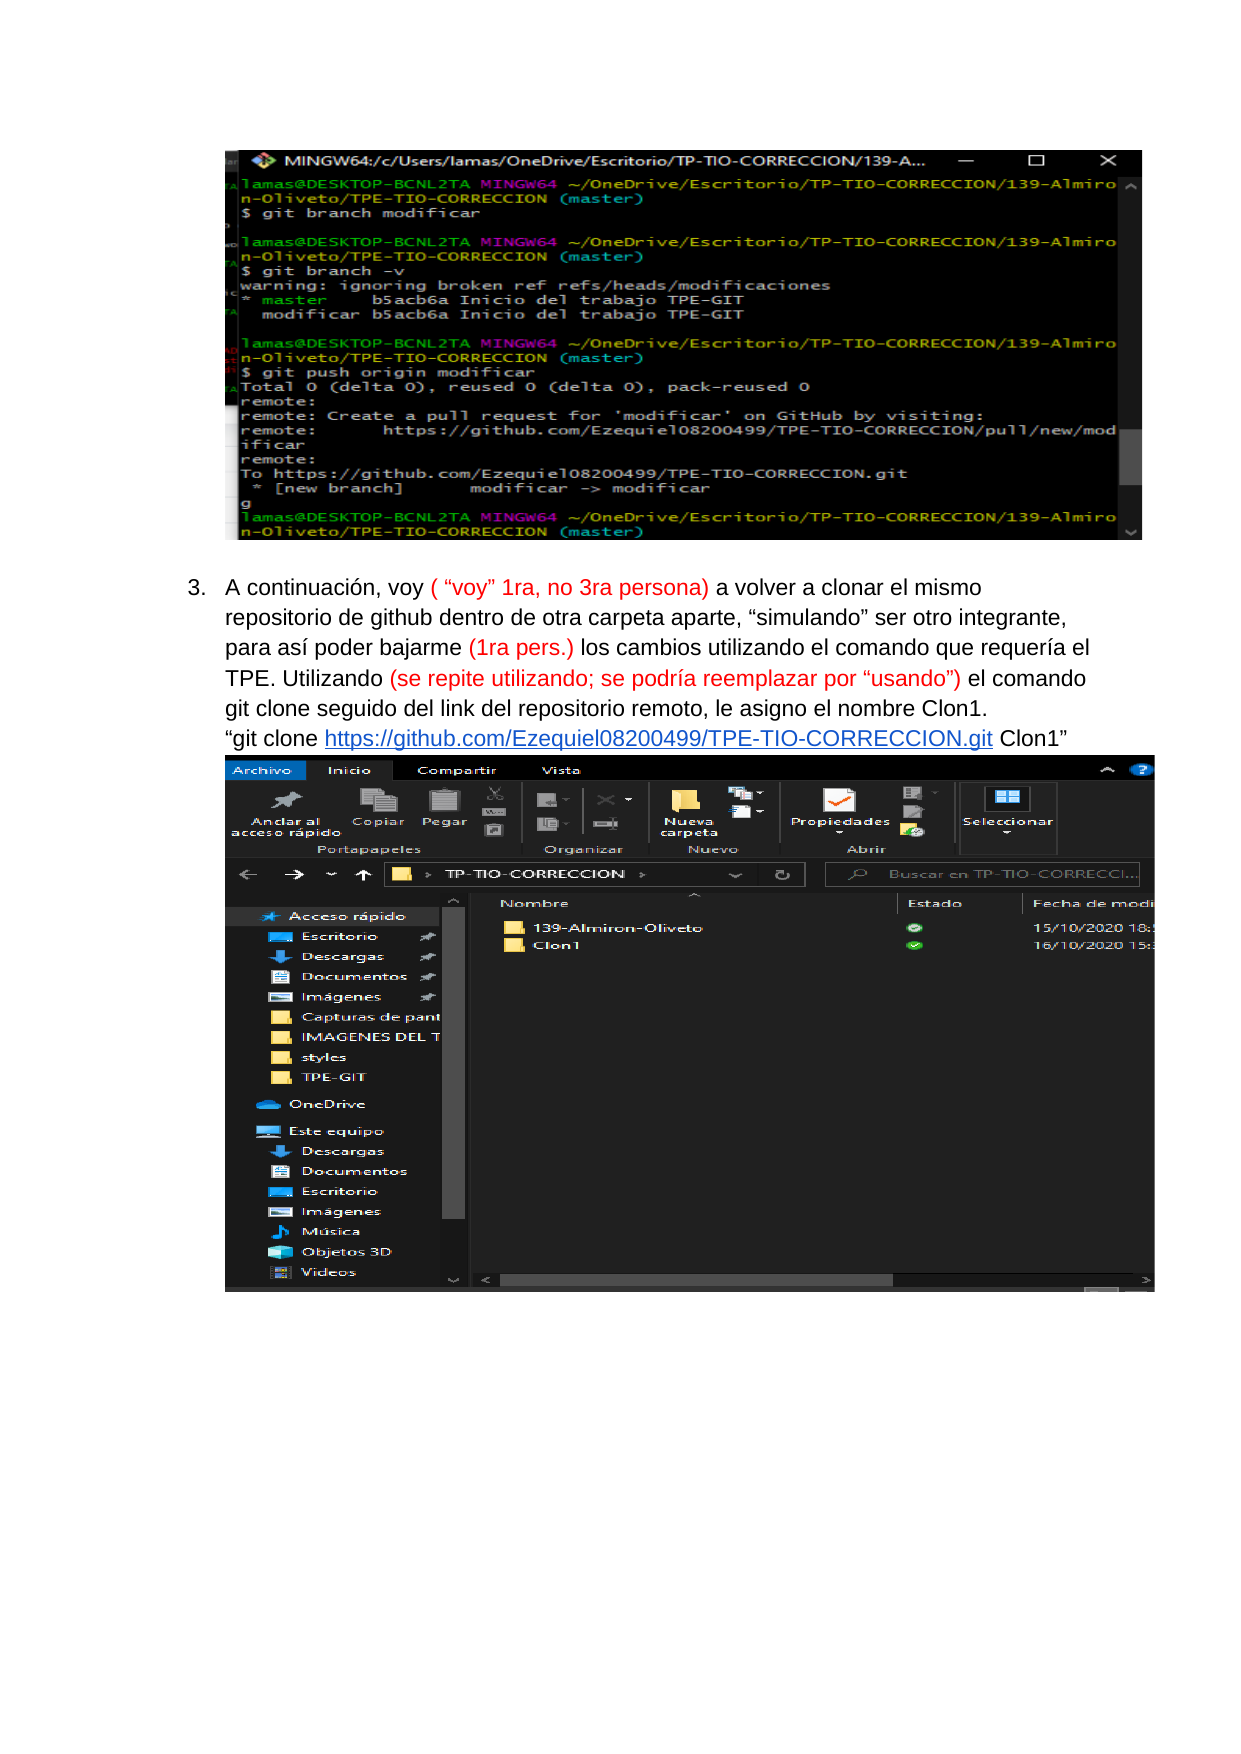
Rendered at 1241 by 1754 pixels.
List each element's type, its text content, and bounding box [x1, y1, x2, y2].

list A continuación, voy ( “voy” 1ra, no 3ra persona) a volver a clonar el mismo repositorio de github dentro de otra carpeta aparte, “simulando” ser otro integrante, para así poder bajarme (1ra pers.) los cambios utilizando el comando que requería el TPE. Utilizando (se repite utilizando; se podría reemplazar por “usando”) el comando git clone seguido del link del repositorio remoto, le asigno el nombre Clon1. [187, 574, 1090, 721]
picture [225, 150, 1143, 540]
picture [225, 755, 1155, 1292]
text “git clone https://github.com/Ezequiel08200499/TPE-TIO-CORRECCION.git Clon1” [225, 725, 1090, 751]
